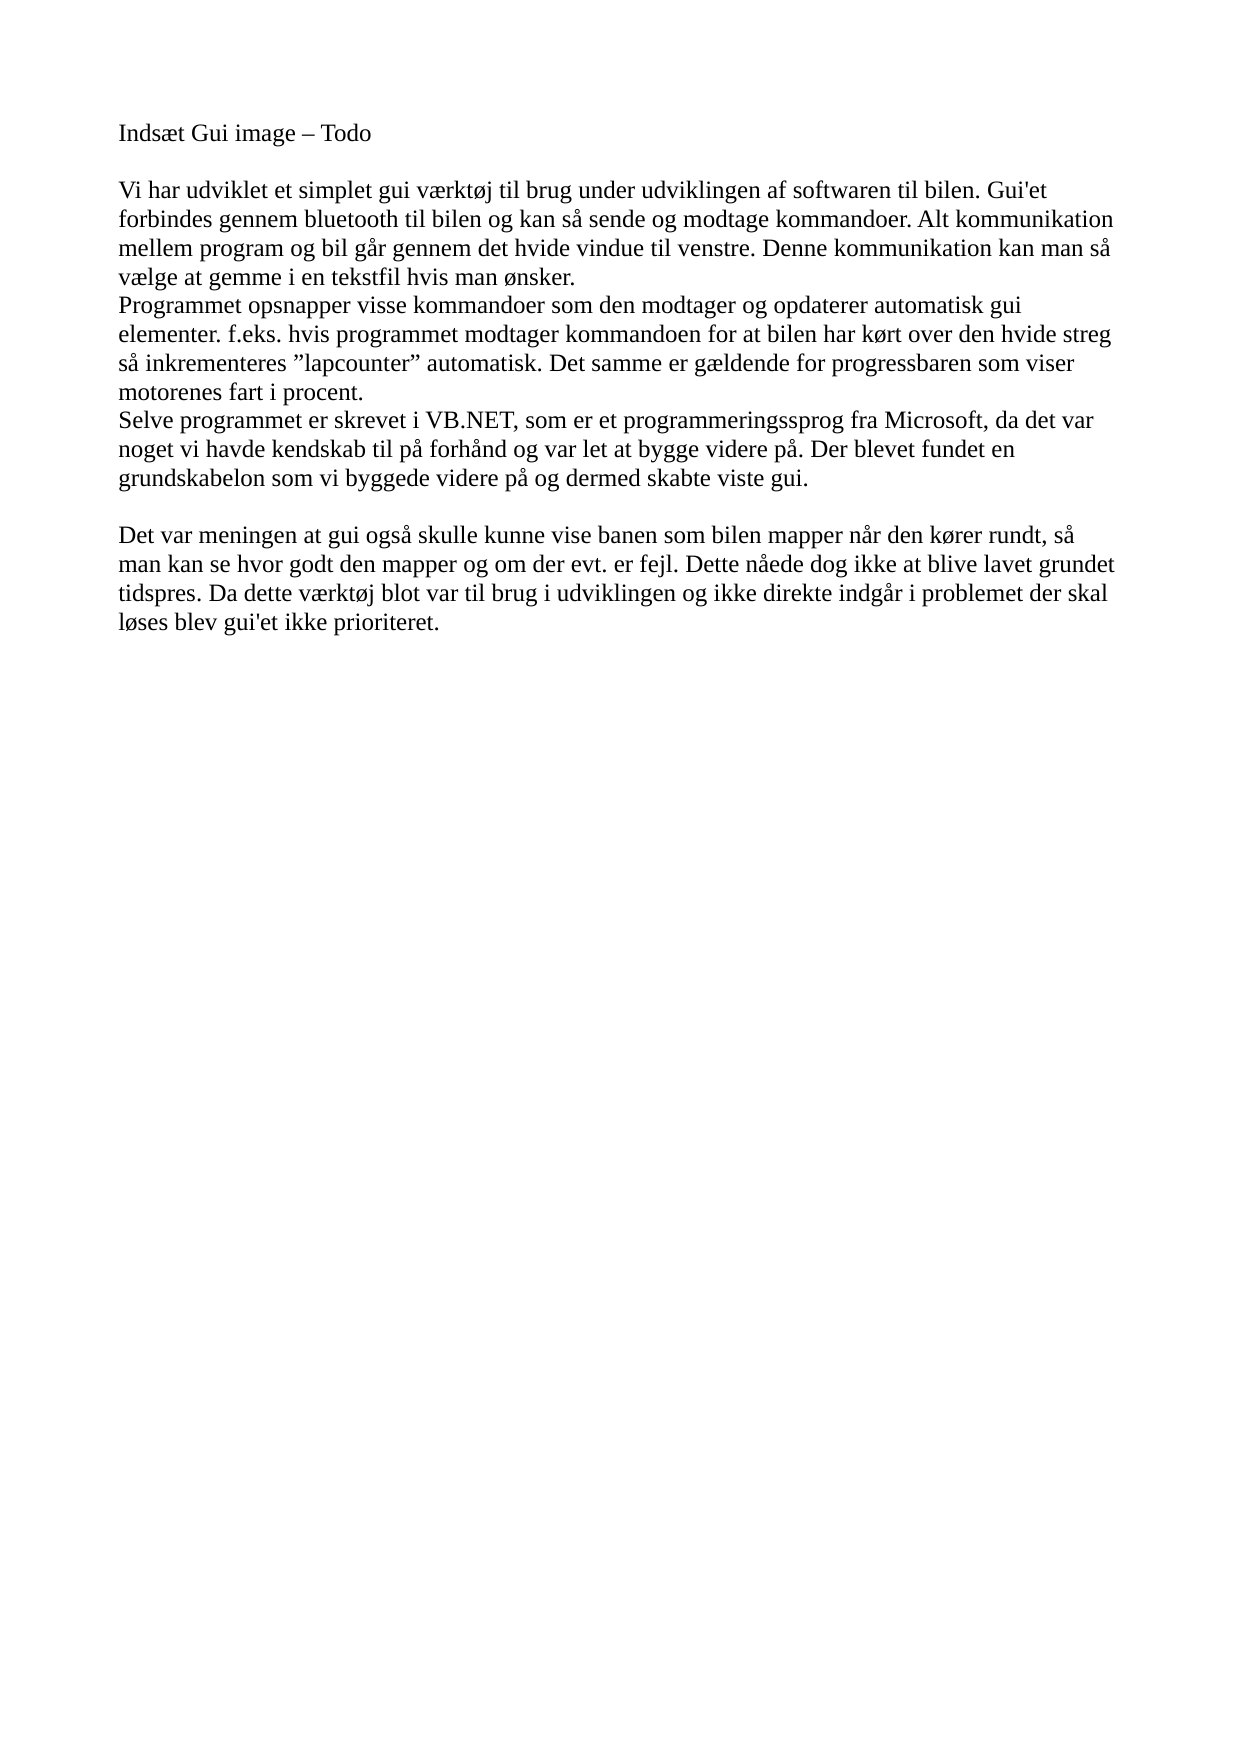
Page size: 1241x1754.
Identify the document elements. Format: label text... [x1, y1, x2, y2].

text Vi har udviklet et simplet gui værktøj til brug under udviklingen af softwaren til bilen. Gui'et forbindes gennem bluetooth til bilen og kan så sende og modtage kommandoer. Alt kommunikation mellem program og bil går gennem det hvide vindue til venstre. Denne kommunikation kan man så vælge at gemme i en tekstfil hvis man ønsker. [118, 176, 1122, 291]
text Selve programmet er skrevet i VB.NET, som er et programmeringssprog fra Microsoft, da det var noget vi havde kendskab til på forhånd og var let at bygge videre på. Der blevet fundet en grundskabelon som vi byggede videre på og dermed skabte viste gui. [118, 406, 1122, 492]
text Indsæt Gui image – Todo [118, 118, 1122, 147]
text Programmet opsnapper visse kommandoer som den modtager og opdaterer automatisk gui elementer. f.eks. hvis programmet modtager kommandoen for at bilen har kørt over den hvide streg så inkrementeres ”lapcounter” automatisk. Det samme er gældende for progressbaren som viser motorenes fart i procent. [118, 291, 1122, 406]
text Det var meningen at gui også skulle kunne vise banen som bilen mapper når den kører rundt, så man kan se hvor godt den mapper og om der evt. er fejl. Dette nåede dog ikke at blive lavet grundet tidspres. Da dette værktøj blot var til brug i udviklingen og ikke direkte indgår i problemet der skal løses blev gui'et ikke prioriteret. [118, 521, 1122, 636]
